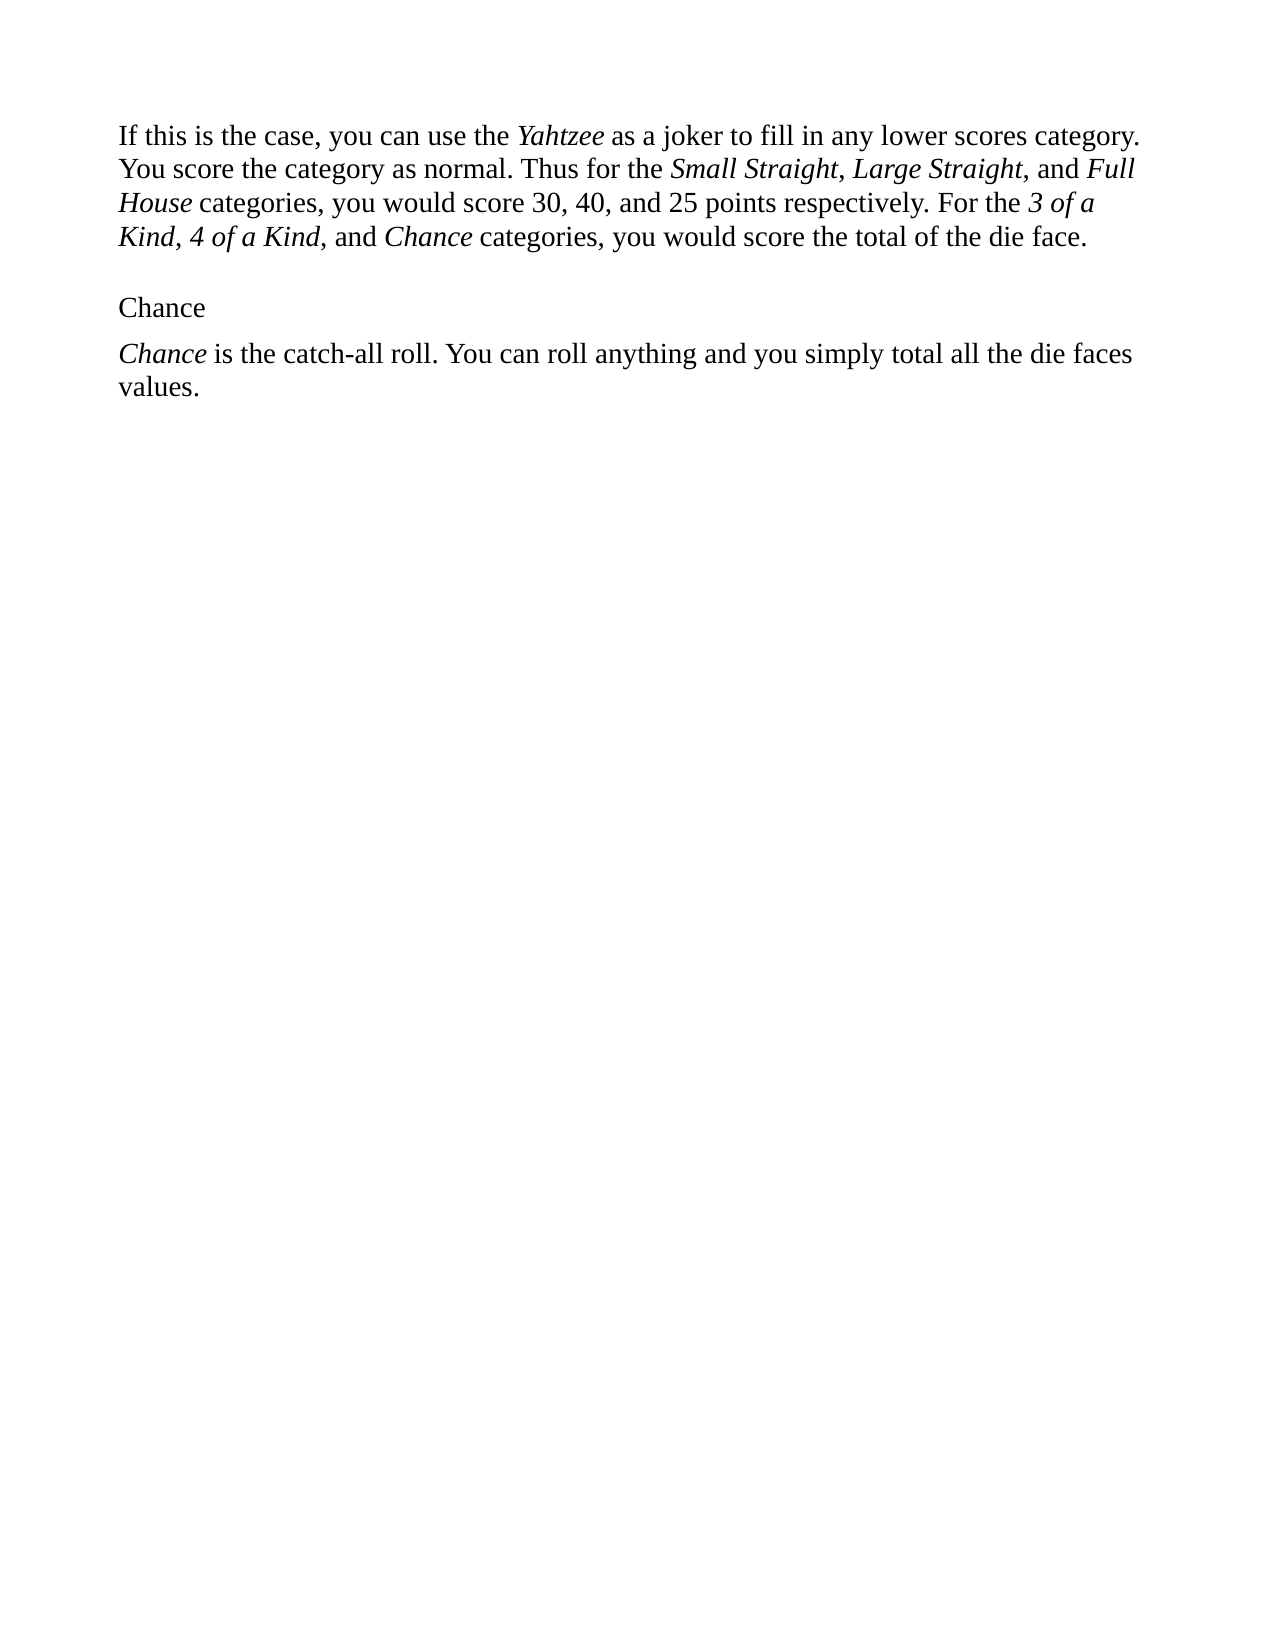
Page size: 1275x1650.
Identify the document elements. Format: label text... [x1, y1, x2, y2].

text If this is the case, you can use the Yahtzee as a joker to fill in any lower scores category. You score the category as normal. Thus for the Small Straight, Large Straight, and Full House categories, you would score 30, 40, and 25 points respectively. For the 3 of a Kind, 4 of a Kind, and Chance categories, you would score the total of the die face. [118, 118, 1157, 252]
text Chance is the catch-all roll. You can roll anything and you simply total all the die faces values. [118, 336, 1157, 403]
subtitle Chance [118, 290, 1157, 323]
